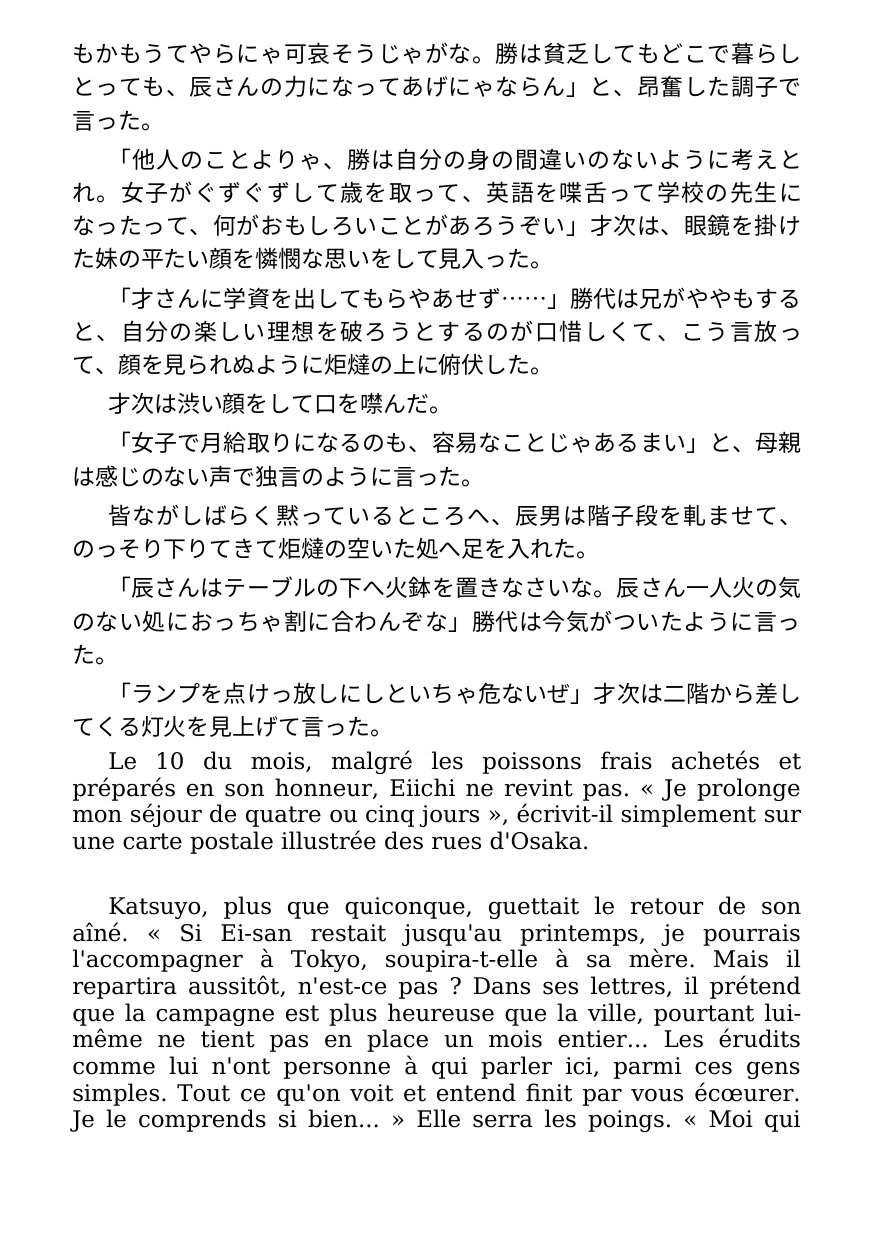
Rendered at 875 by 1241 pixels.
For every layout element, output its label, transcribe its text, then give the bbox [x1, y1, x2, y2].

text 「ランプを点けっ放しにしといちゃ危ないぜ」才次は二階から差してくる灯火を見上げて言った。 [72, 676, 802, 742]
text 才次は渋い顔をして口を噤んだ。 [72, 386, 802, 419]
text 「他人のことよりゃ、勝は自分の身の間違いのないように考えとれ。女子がぐずぐずして歳を取って、英語を喋舌って学校の先生になったって、何がおもしろいことがあろうぞい」才次は、眼鏡を掛けた妹の平たい顔を憐憫な思いをして見入った。 [72, 142, 802, 274]
text 「辰さんはテーブルの下へ火鉢を置きなさいな。辰さん一人火の気のない処におっちゃ割に合わんぞな」勝代は今気がついたように言った。 [72, 570, 802, 670]
text Le 10 du mois, malgré les poissons frais achetés et préparés en son honneur, Eiichi ne revint pas. « Je prolonge mon séjour de quatre ou cinq jours », écrivit-il simplement sur une carte postale illustrée des rues d'Osaka. [72, 748, 802, 855]
text 皆ながしばらく黙っているところへ、辰男は階子段を軋ませて、のっそり下りてきて炬燵の空いた処へ足を入れた。 [72, 498, 802, 564]
text 「才さんに学資を出してもらやあせず……」勝代は兄がややもすると、自分の楽しい理想を破ろうとするのが口惜しくて、こう言放って、顔を見られぬように炬燵の上に俯伏した。 [72, 281, 802, 380]
text もかもうてやらにゃ可哀そうじゃがな。勝は貧乏してもどこで暮らしとっても、辰さんの力になってあげにゃならん」と、昂奮した調子で言った。 [72, 36, 802, 136]
text Katsuyo, plus que quiconque, guettait le retour de son aîné. « Si Ei-san restait jusqu'au printemps, je pourrais l'accompagner à Tokyo, soupira-t-elle à sa mère. Mais il repartira aussitôt, n'est-ce pas ? Dans ses lettres, il prétend que la campagne est plus heureuse que la ville, pourtant lui-même ne tient pas en place un mois entier... Les érudits comme lui n'ont personne à qui parler ici, parmi ces gens simples. Tout ce qu'on voit et entend finit par vous écœurer. Je le comprends si bien... » Elle serra les poings. « Moi qui [72, 893, 802, 1133]
text 「女子で月給取りになるのも、容易なことじゃあるまい」と、母親は感じのない声で独言のように言った。 [72, 425, 802, 492]
